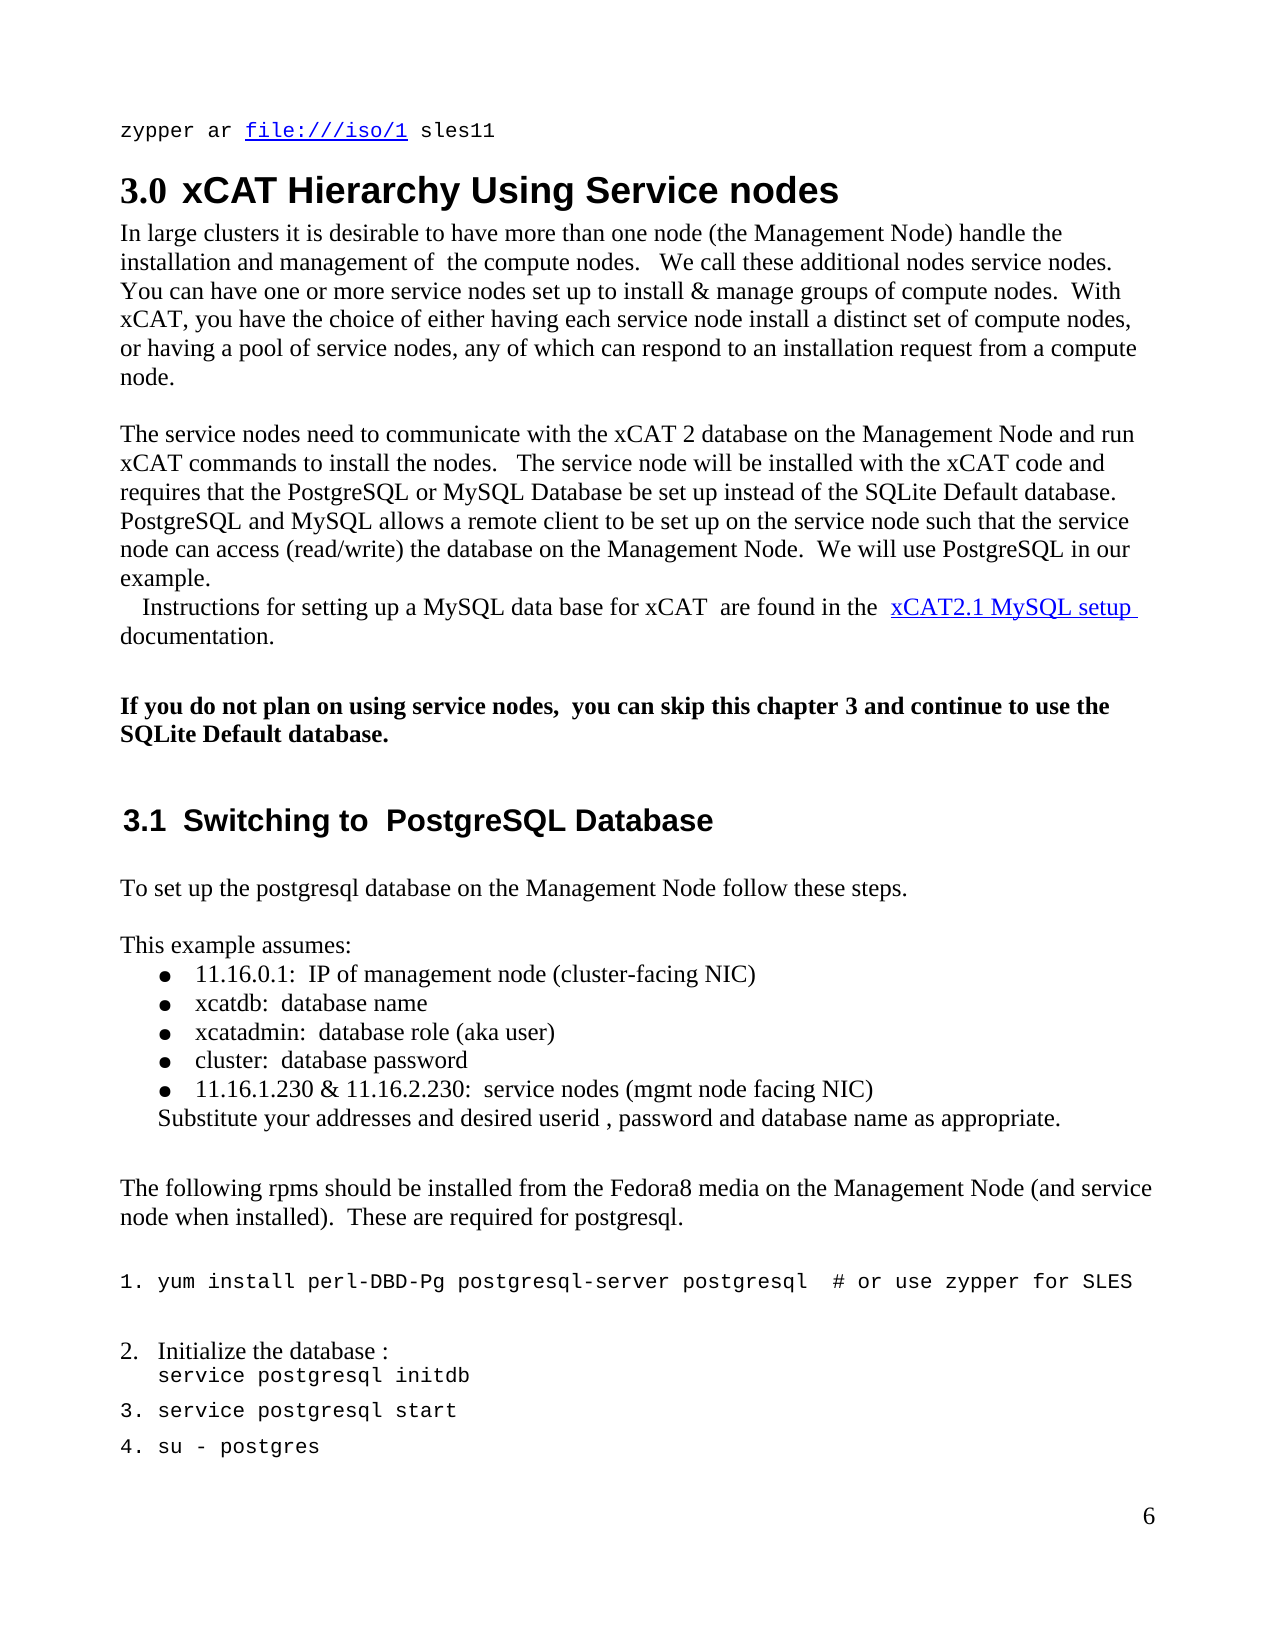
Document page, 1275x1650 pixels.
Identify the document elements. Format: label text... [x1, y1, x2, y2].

text In large clusters it is desirable to have more than one node (the Management Node) handle the installation and management of the compute nodes. We call these additional nodes service nodes. You can have one or more service nodes set up to install & manage groups of compute nodes. With xCAT, you have the choice of either having each service node install a distinct set of compute nodes, or having a pool of service nodes, any of which can respond to an installation request from a compute node. [120, 218, 1155, 391]
text The following rpms should be installed from the Fedora8 media on the Management Node (and service node when installed). These are required for postgresql. [120, 1173, 1155, 1230]
list yum install perl-DBD-Pg postgresql-server postgresql # or use zypper for SLES [120, 1271, 1155, 1295]
list su - postgres [120, 1436, 1155, 1460]
text To set up the postgresql database on the Management Node follow these steps. [120, 873, 1155, 902]
text The service nodes need to communicate with the xCAT 2 database on the Management Node and run xCAT commands to install the nodes. The service node will be installed with the xCAT code and requires that the PostgreSQL or MySQL Database be set up instead of the SQLite Default database. PostgreSQL and MySQL allows a remote client to be set up on the service node such that the service node can access (read/write) the database on the Management Node. We will use PostgreSQL in our example. [120, 419, 1155, 592]
subtitle xCAT Hierarchy Using Service nodes [120, 169, 1155, 212]
list Initialize the database : [120, 1336, 1155, 1365]
text service postgresql initdb [157, 1365, 1155, 1388]
list service postgresql start [120, 1400, 1155, 1424]
list 11.16.0.1: IP of management node (cluster-facing NIC) [157, 959, 1155, 988]
text Instructions for setting up a MySQL data base for xCAT are found in the xCAT2.1 MySQL setup documentation. [120, 592, 1155, 649]
text This example assumes: [120, 930, 1155, 959]
text If you do not plan on using service nodes, you can skip this chapter 3 and continue to use the SQLite Default database. [120, 691, 1155, 748]
list xcatadmin: database role (aka user) [157, 1017, 1155, 1045]
subtitle Switching to PostgreSQL Database [123, 802, 1155, 838]
text Substitute your addresses and desired userid , password and database name as appropriate. [157, 1103, 1155, 1132]
text zypper ar file:///iso/1 sles11 [120, 120, 1155, 144]
list cluster: database password [157, 1045, 1155, 1074]
list 11.16.1.230 & 11.16.2.230: service nodes (mgmt node facing NIC) [157, 1074, 1155, 1103]
list xcatdb: database name [157, 988, 1155, 1017]
